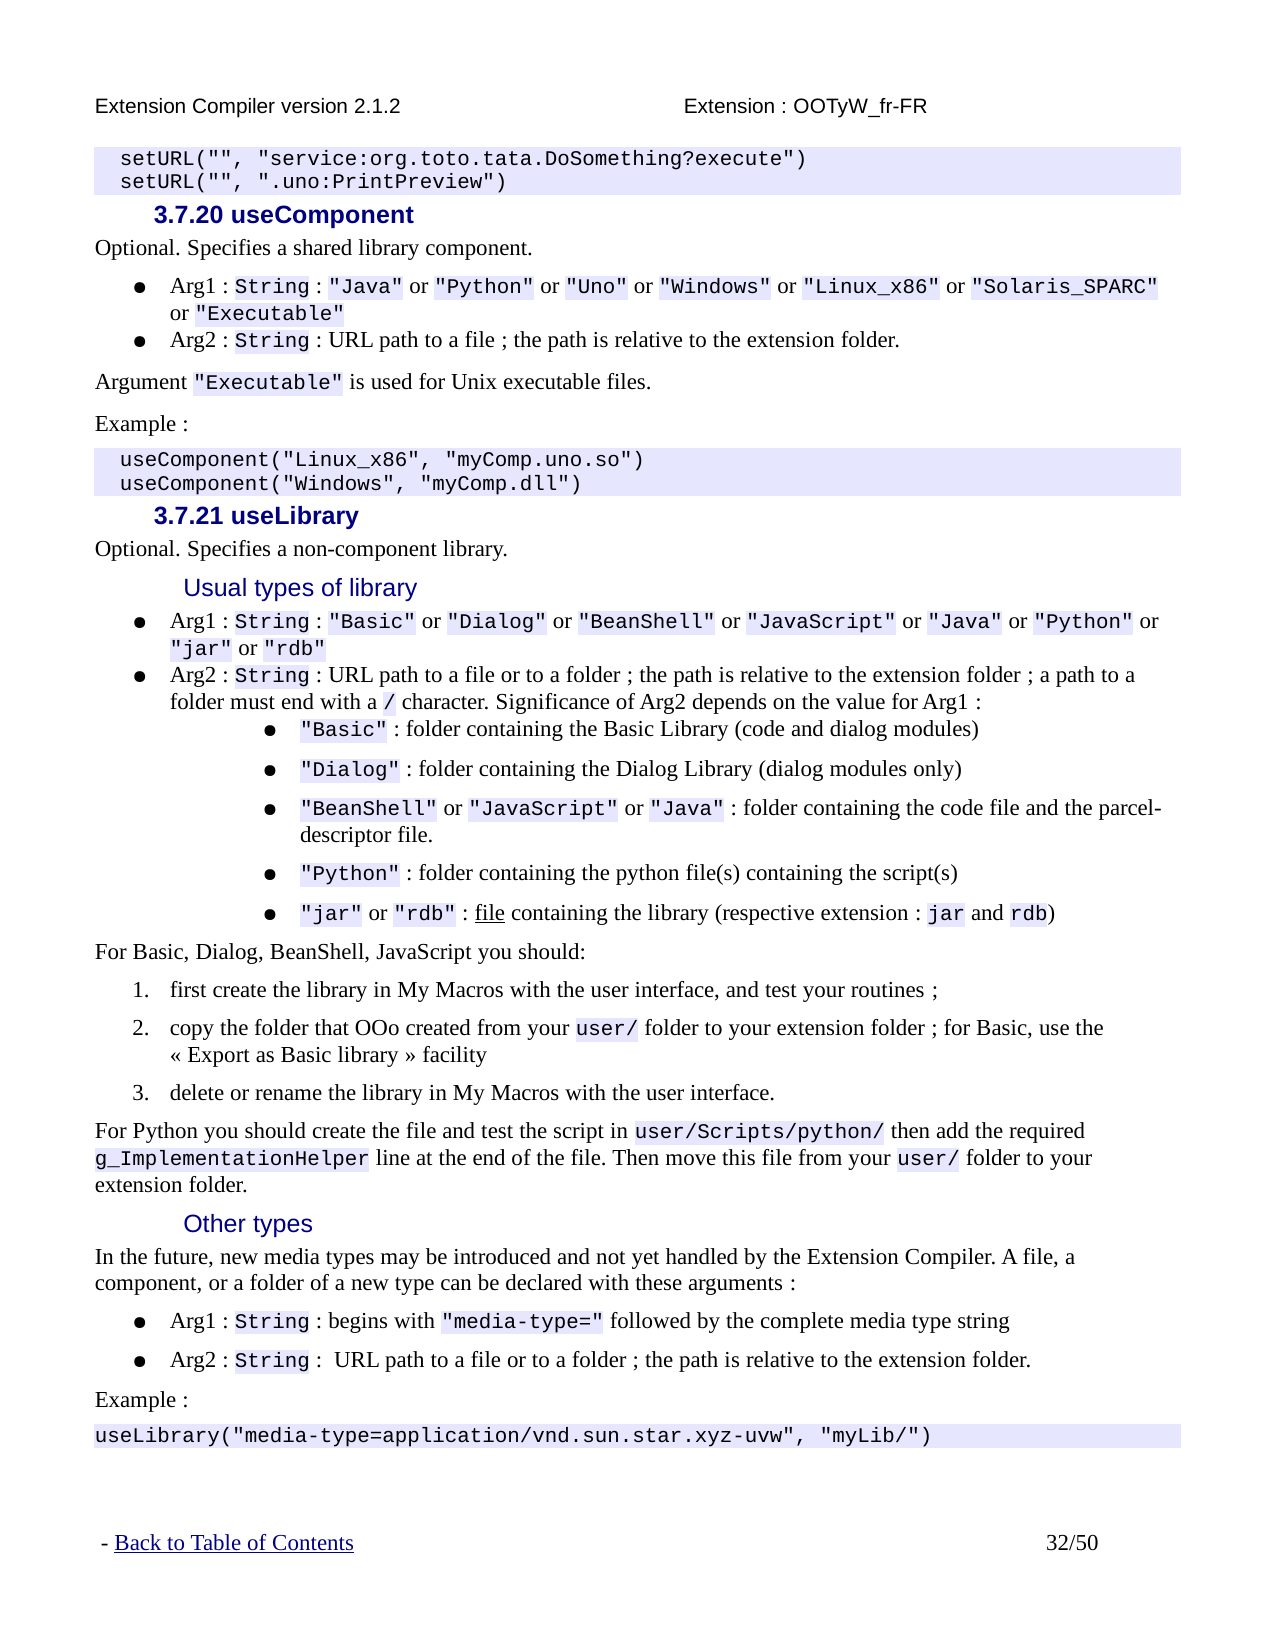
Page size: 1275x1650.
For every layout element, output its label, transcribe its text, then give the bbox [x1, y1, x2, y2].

list first create the library in My Macros with the user interface, and test your routines ; [132, 977, 1181, 1003]
list Arg2 : String : URL path to a file or to a folder ; the path is relative to the extension folder. [132, 1347, 1181, 1374]
subtitle Usual types of library [183, 574, 1181, 602]
text Example : [94, 1387, 1181, 1412]
text In the future, new media types may be introduced and not yet handled by the Extension Compiler. A file, a component, or a folder of a new type can be declared with these arguments : [94, 1244, 1181, 1295]
list Arg2 : String : URL path to a file ; the path is relative to the extension folder. [132, 327, 1181, 354]
text Optional. Specifies a non-component library. [94, 536, 1181, 562]
text useComponent("Windows", "myComp.dll") [94, 472, 1181, 496]
subtitle Other types [183, 1210, 1181, 1238]
list Arg1 : String : "Java" or "Python" or "Uno" or "Windows" or "Linux_x86" or "Solaris_SPARC" or "Executable" [132, 273, 1181, 327]
list "jar" or "rdb" : file containing the library (respective extension : jar and rdb) [262, 899, 1181, 927]
list "Dialog" : folder containing the Dialog Library (dialog modules only) [262, 756, 1181, 783]
list delete or rename the library in My Macros with the user interface. [132, 1080, 1181, 1106]
text For Basic, Dialog, BeanShell, JavaScript you should: [94, 939, 1181, 964]
subtitle useLibrary [153, 502, 1181, 530]
list copy the folder that OOo created from your user/ folder to your extension folder ; for Basic, use the « Export as Basic library » facility [132, 1015, 1181, 1068]
list Arg2 : String : URL path to a file or to a folder ; the path is relative to the extension folder ; a path to a folder must end with a / character. Significance of Arg2 depends on the value for Arg1 : [132, 662, 1181, 716]
text Argument "Executable" is used for Unix executable files. [94, 369, 1181, 396]
list "Basic" : folder containing the Basic Library (code and dialog modules) [262, 716, 1181, 743]
text useComponent("Linux_x86", "myComp.uno.so") [94, 448, 1181, 472]
list Arg1 : String : begins with "media-type=" followed by the complete media type string [132, 1308, 1181, 1334]
text Optional. Specifies a shared library component. [94, 235, 1181, 261]
subtitle useComponent [153, 201, 1181, 229]
list "Python" : folder containing the python file(s) containing the script(s) [262, 860, 1181, 887]
text setURL("", ".uno:PrintPreview") [94, 171, 1181, 195]
text useLibrary("media-type=application/vnd.sun.star.xyz-uvw", "myLib/") [94, 1424, 1181, 1448]
list "BeanShell" or "JavaScript" or "Java" : folder containing the code file and the parcel-descriptor file. [262, 795, 1181, 848]
text Example : [94, 410, 1181, 436]
list Arg1 : String : "Basic" or "Dialog" or "BeanShell" or "JavaScript" or "Java" or "Python" or "jar" or "rdb" [132, 608, 1181, 662]
text For Python you should create the file and test the script in user/Scripts/python/ then add the required g_ImplementationHelper line at the end of the file. Then move this file from your user/ folder to your extension folder. [94, 1118, 1181, 1198]
text setURL("", "service:org.toto.tata.DoSomething?execute") [94, 147, 1181, 171]
